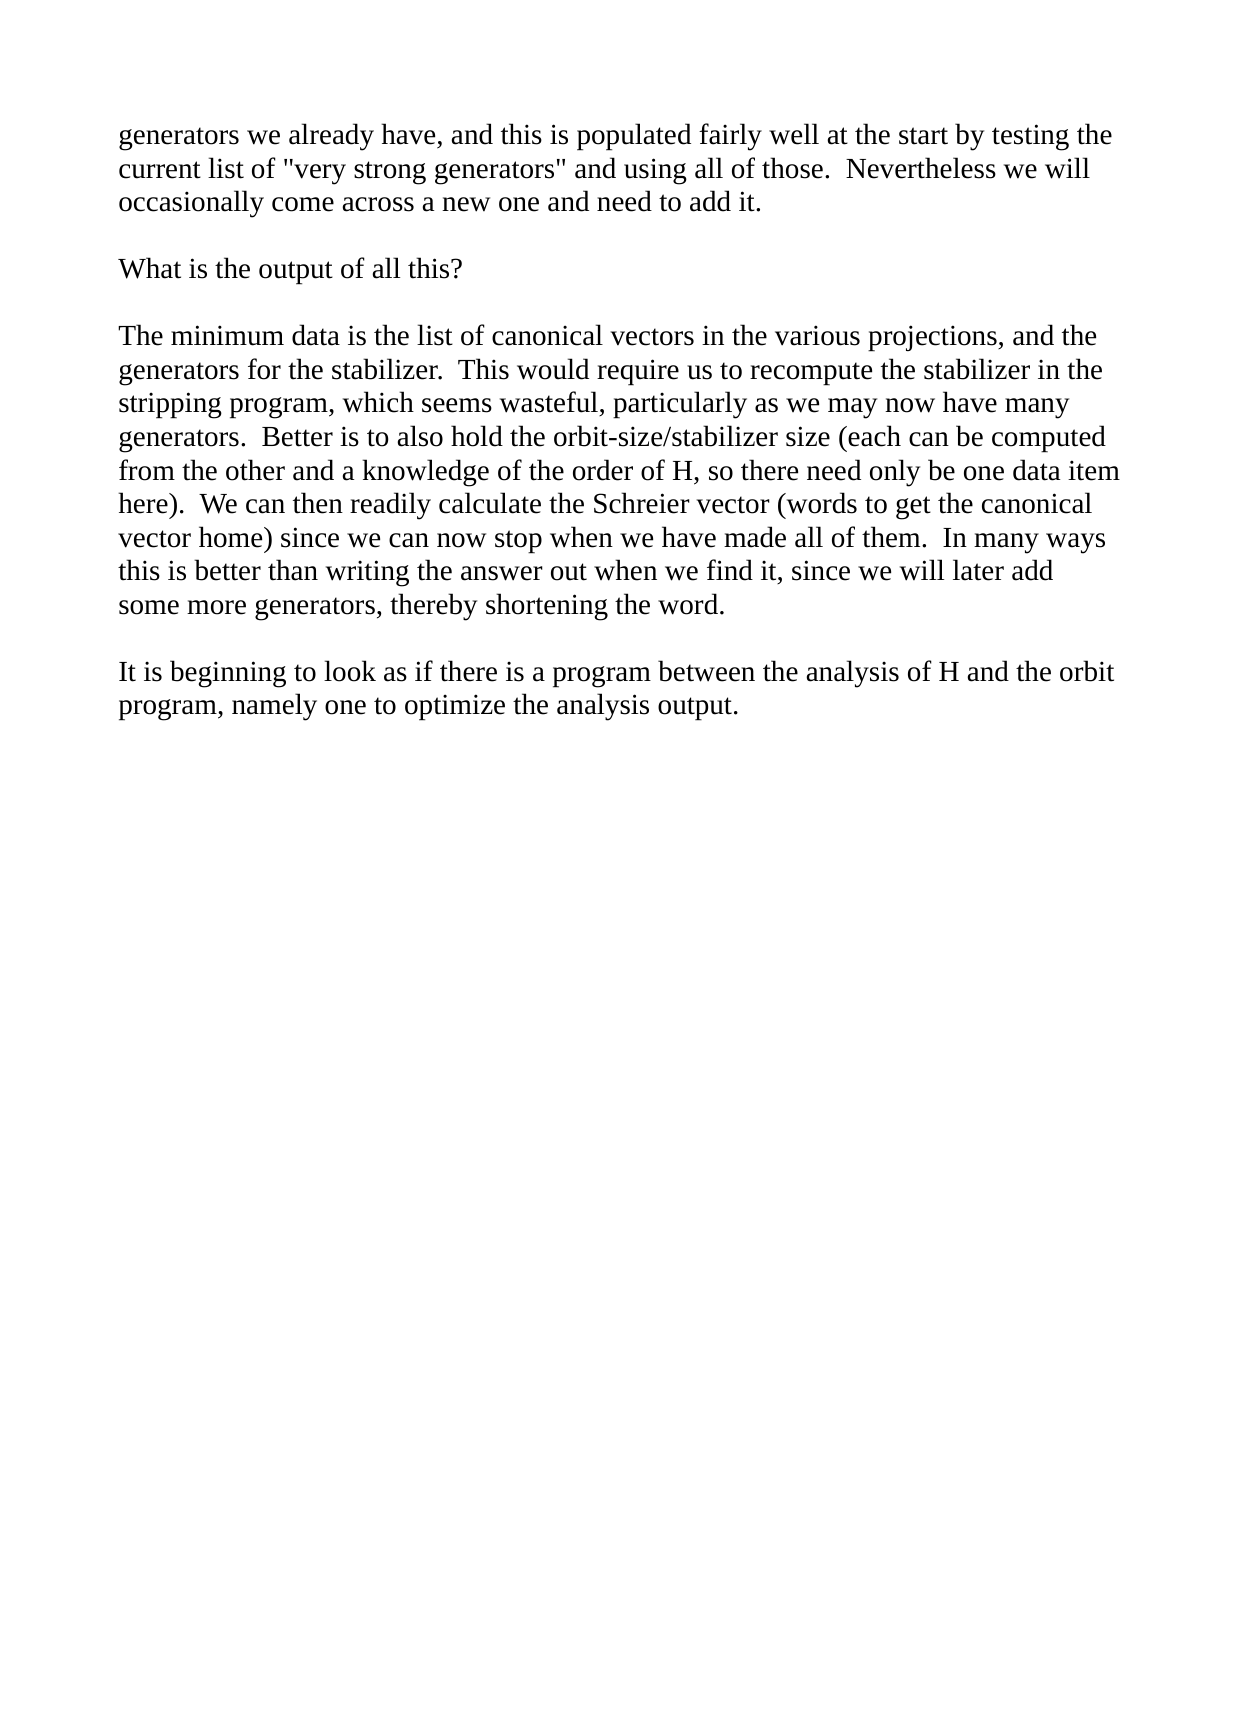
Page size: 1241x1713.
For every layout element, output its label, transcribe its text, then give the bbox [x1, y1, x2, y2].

text generators we already have, and this is populated fairly well at the start by testing the current list of "very strong generators" and using all of those. Nevertheless we will occasionally come across a new one and need to add it. [118, 117, 1122, 218]
text It is beginning to look as if there is a program between the analysis of H and the orbit program, namely one to optimize the analysis output. [118, 654, 1122, 721]
text What is the output of all this? [118, 251, 1122, 285]
text The minimum data is the list of canonical vectors in the various projections, and the generators for the stabilizer. This would require us to recompute the stabilizer in the stripping program, which seems wasteful, particularly as we may now have many generators. Better is to also hold the orbit-size/stabilizer size (each can be computed from the other and a knowledge of the order of H, so there need only be one data item here). We can then readily calculate the Schreier vector (words to get the canonical vector home) since we can now stop when we have made all of them. In many ways this is better than writing the answer out when we find it, since we will later add some more generators, thereby shortening the word. [118, 318, 1122, 620]
